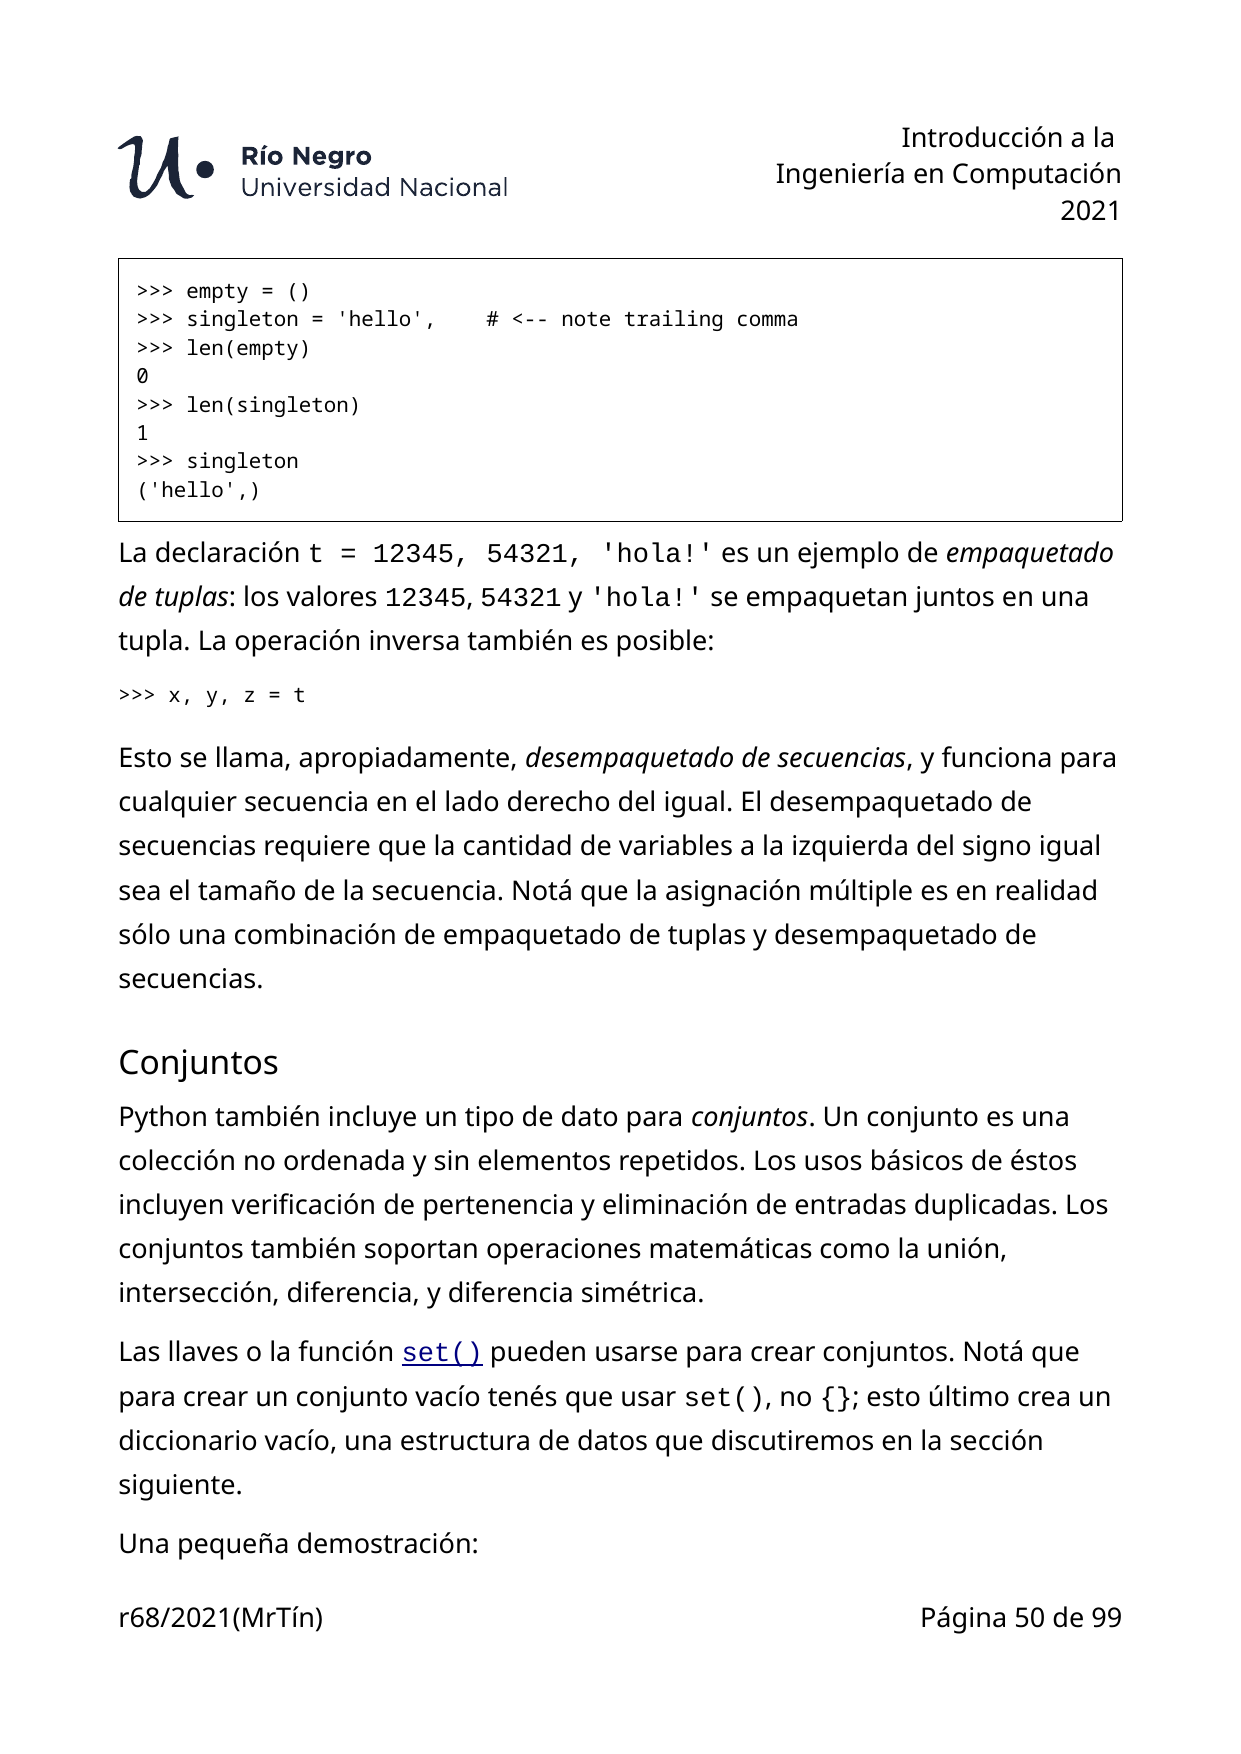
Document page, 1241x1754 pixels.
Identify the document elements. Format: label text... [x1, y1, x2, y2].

text Las llaves o la función set() pueden usarse para crear conjuntos. Notá que para crear un conjunto vacío tenés que usar set(), no {}; esto último crea un diccionario vacío, una estructura de datos que discutiremos en la sección siguiente. [118, 1333, 1122, 1502]
text >>> x, y, z = t [118, 681, 1122, 709]
text >>> empty = () [119, 259, 1122, 287]
text La declaración t = 12345, 54321, 'hola!' es un ejemplo de empaquetado de tuplas: los valores 12345, 54321 y 'hola!' se empaquetan juntos en una tupla. La operación inversa también es posible: [118, 533, 1122, 659]
text >>> singleton [119, 429, 1122, 457]
text Python también incluye un tipo de dato para conjuntos. Un conjunto es una colección no ordenada y sin elementos repetidos. Los usos básicos de éstos incluyen verificación de pertenencia y eliminación de entradas duplicadas. Los conjuntos también soportan operaciones matemáticas como la unión, intersección, diferencia, y diferencia simétrica. [118, 1097, 1122, 1311]
text ('hello',) [119, 457, 1122, 521]
text >>> len(empty) [119, 315, 1122, 343]
text 0 [119, 343, 1122, 372]
text Una pequeña demostración: [118, 1524, 1122, 1561]
text 1 [119, 400, 1122, 429]
text >>> len(singleton) [119, 372, 1122, 400]
text >>> singleton = 'hello', # <-- note trailing comma [119, 287, 1122, 315]
subtitle Conjuntos [118, 1039, 1122, 1085]
text Esto se llama, apropiadamente, desempaquetado de secuencias, y funciona para cualquier secuencia en el lado derecho del igual. El desempaquetado de secuencias requiere que la cantidad de variables a la izquierda del signo igual sea el tamaño de la secuencia. Notá que la asignación múltiple es en realidad sólo una combinación de empaquetado de tuplas y desempaquetado de secuencias. [118, 738, 1122, 996]
